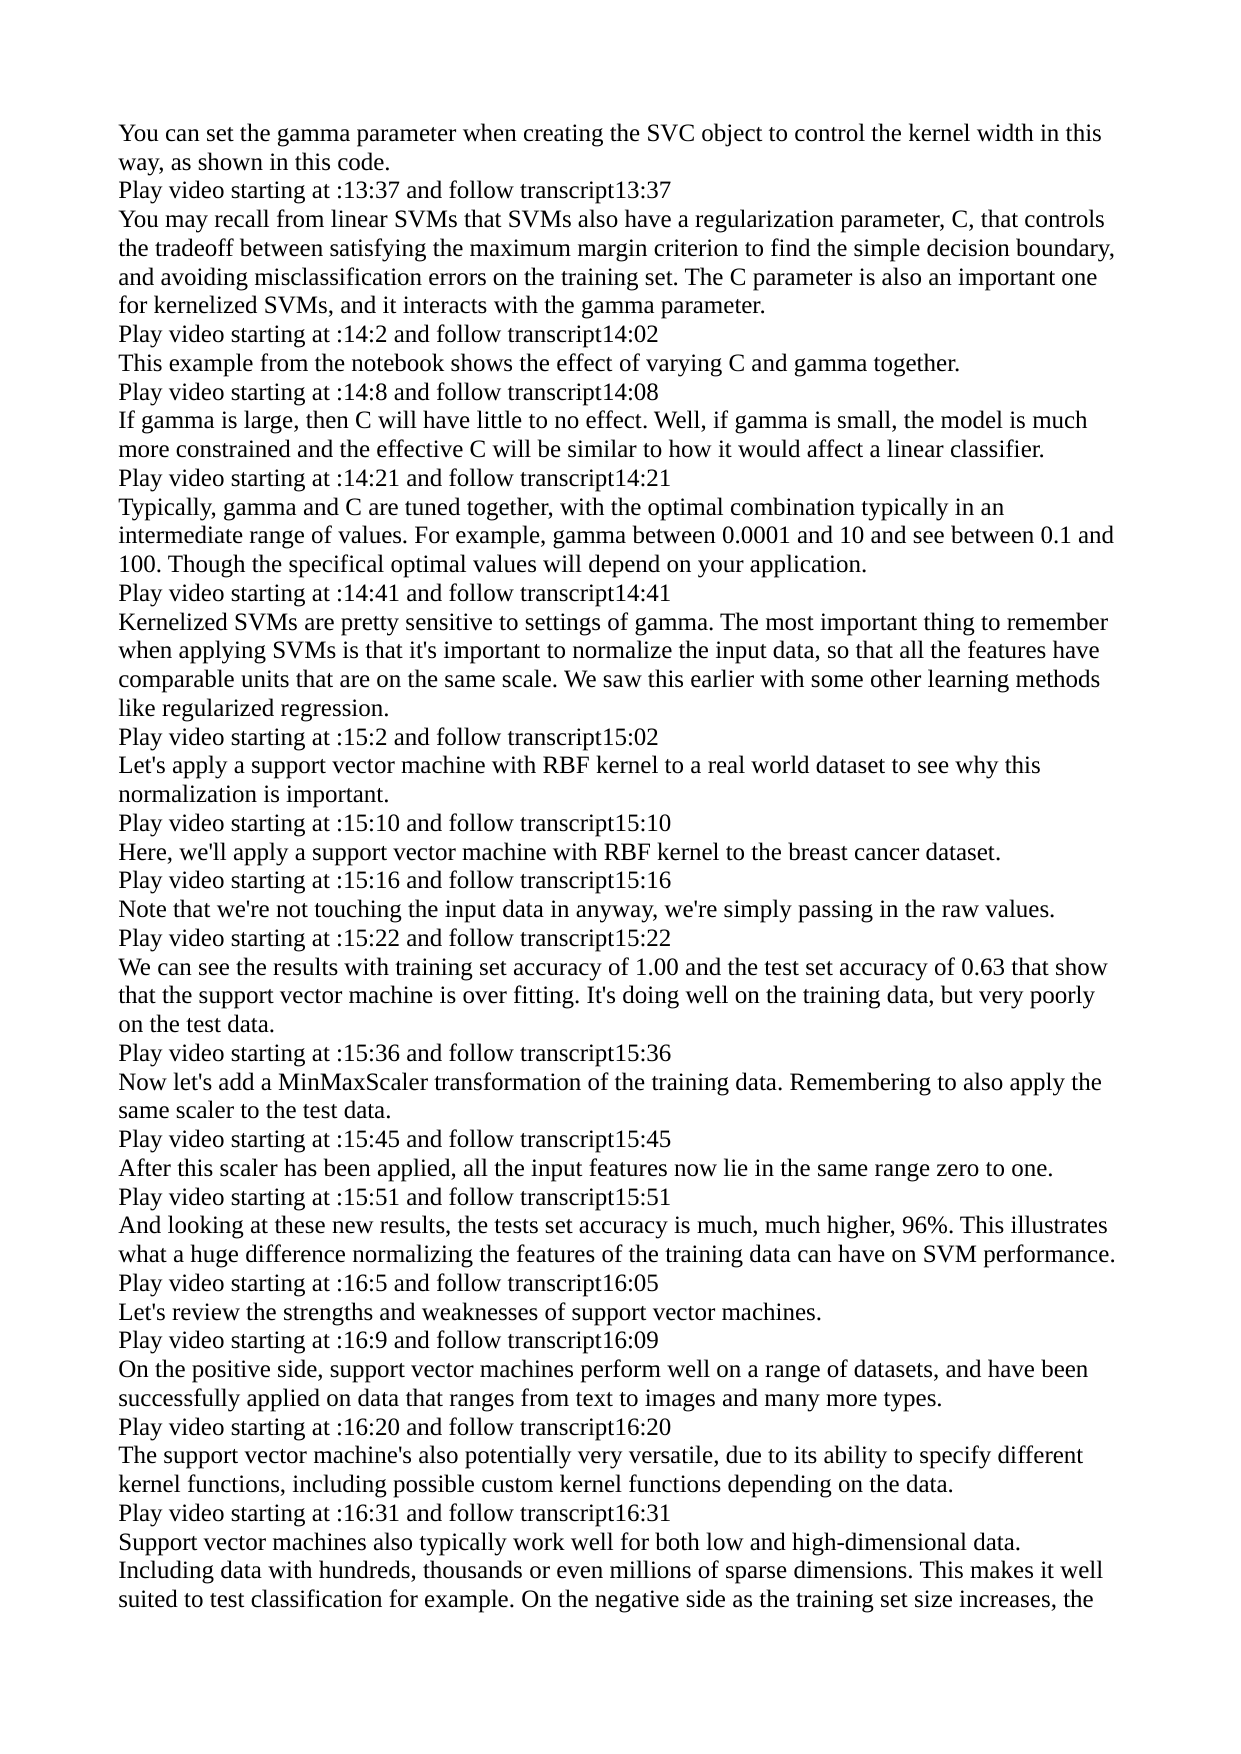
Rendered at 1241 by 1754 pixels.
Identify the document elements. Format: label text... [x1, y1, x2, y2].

text Play video starting at :15:45 and follow transcript15:45 [118, 1124, 1122, 1153]
text You can set the gamma parameter when creating the SVC object to control the kernel width in this way, as shown in this code. [118, 118, 1122, 176]
text You may recall from linear SVMs that SVMs also have a regularization parameter, C, that controls the tradeoff between satisfying the maximum margin criterion to find the simple decision boundary, and avoiding misclassification errors on the training set. The C parameter is also an important one for kernelized SVMs, and it interacts with the gamma parameter. [118, 204, 1122, 319]
text After this scaler has been applied, all the input features now lie in the same range zero to one. [118, 1153, 1122, 1182]
text If gamma is large, then C will have little to no effect. Well, if gamma is small, the model is much more constrained and the effective C will be similar to how it would affect a linear classifier. [118, 406, 1122, 463]
text Play video starting at :15:22 and follow transcript15:22 [118, 923, 1122, 952]
text And looking at these new results, the tests set accuracy is much, much higher, 96%. This illustrates what a huge difference normalizing the features of the training data can have on SVM performance. [118, 1211, 1122, 1268]
text Play video starting at :16:9 and follow transcript16:09 [118, 1326, 1122, 1354]
text Let's review the strengths and weaknesses of support vector machines. [118, 1297, 1122, 1326]
text Kernelized SVMs are pretty sensitive to settings of gamma. The most important thing to remember when applying SVMs is that it's important to normalize the input data, so that all the features have comparable units that are on the same scale. We saw this earlier with some other learning methods like regularized regression. [118, 607, 1122, 722]
text Typically, gamma and C are tuned together, with the optimal combination typically in an intermediate range of values. For example, gamma between 0.0001 and 10 and see between 0.1 and 100. Though the specifical optimal values will depend on your application. [118, 492, 1122, 578]
text Play video starting at :15:2 and follow transcript15:02 [118, 722, 1122, 751]
text Play video starting at :13:37 and follow transcript13:37 [118, 176, 1122, 204]
text Support vector machines also typically work well for both low and high-dimensional data. Including data with hundreds, thousands or even millions of sparse dimensions. This makes it well suited to test classification for example. On the negative side as the training set size increases, the [118, 1527, 1122, 1613]
text The support vector machine's also potentially very versatile, due to its ability to specify different kernel functions, including possible custom kernel functions depending on the data. [118, 1441, 1122, 1498]
text Here, we'll apply a support vector machine with RBF kernel to the breast cancer dataset. [118, 837, 1122, 866]
text Play video starting at :16:20 and follow transcript16:20 [118, 1412, 1122, 1441]
text Play video starting at :15:10 and follow transcript15:10 [118, 808, 1122, 837]
text Play video starting at :14:21 and follow transcript14:21 [118, 463, 1122, 492]
text Play video starting at :14:41 and follow transcript14:41 [118, 578, 1122, 607]
text Now let's add a MinMaxScaler transformation of the training data. Remembering to also apply the same scaler to the test data. [118, 1067, 1122, 1124]
text This example from the notebook shows the effect of varying C and gamma together. [118, 348, 1122, 377]
text Let's apply a support vector machine with RBF kernel to a real world dataset to see why this normalization is important. [118, 751, 1122, 808]
text Play video starting at :15:51 and follow transcript15:51 [118, 1182, 1122, 1211]
text On the positive side, support vector machines perform well on a range of datasets, and have been successfully applied on data that ranges from text to images and many more types. [118, 1354, 1122, 1412]
text Play video starting at :15:16 and follow transcript15:16 [118, 866, 1122, 894]
text Play video starting at :16:5 and follow transcript16:05 [118, 1268, 1122, 1297]
text Play video starting at :14:2 and follow transcript14:02 [118, 319, 1122, 348]
text Play video starting at :15:36 and follow transcript15:36 [118, 1038, 1122, 1067]
text We can see the results with training set accuracy of 1.00 and the test set accuracy of 0.63 that show that the support vector machine is over fitting. It's doing well on the training data, but very poorly on the test data. [118, 952, 1122, 1038]
text Play video starting at :16:31 and follow transcript16:31 [118, 1498, 1122, 1527]
text Note that we're not touching the input data in anyway, we're simply passing in the raw values. [118, 894, 1122, 923]
text Play video starting at :14:8 and follow transcript14:08 [118, 377, 1122, 406]
